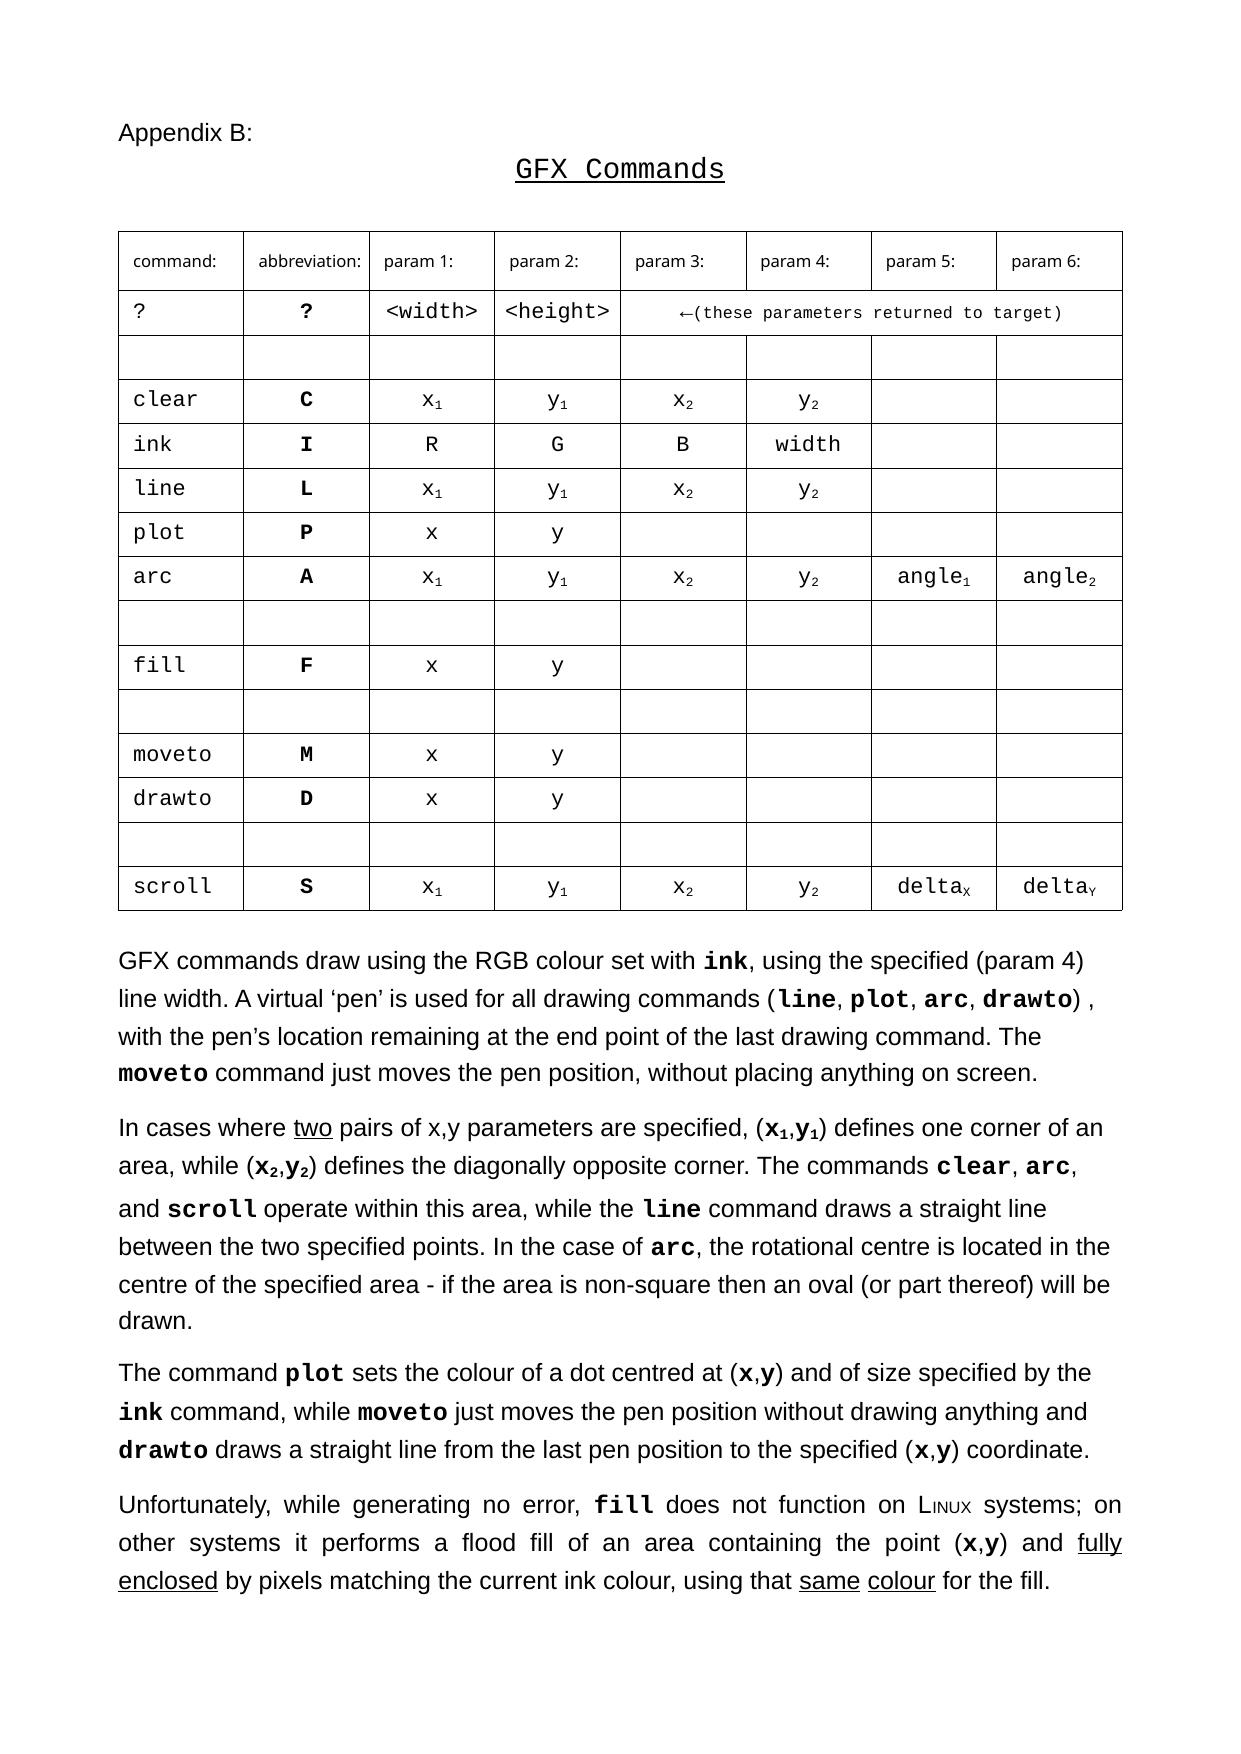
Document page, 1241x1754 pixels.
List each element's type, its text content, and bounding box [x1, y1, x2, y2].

table_cell [244, 336, 369, 379]
table_cell [997, 336, 1122, 379]
table_cell [997, 424, 1122, 467]
table_cell [621, 601, 746, 644]
table_cell ←(these parameters returned to target) [621, 291, 1122, 334]
table_cell width [747, 424, 871, 467]
table_cell S [244, 867, 369, 910]
table_cell [872, 734, 996, 777]
table_cell B [621, 424, 746, 467]
table_cell [495, 690, 620, 733]
table_cell C [244, 380, 369, 423]
table_cell I [244, 424, 369, 467]
text The command plot sets the colour of a dot centred at (x,y) and of size specified by the ink command, while moveto just moves the pen position without drawing anything and drawto draws a straight line from the last pen position to the specified (x,y) coordinate. [118, 1358, 1122, 1466]
table_cell [872, 513, 996, 556]
table_cell ? [119, 291, 243, 334]
table_cell [747, 601, 871, 644]
table_cell [997, 690, 1122, 733]
table_cell [621, 646, 746, 689]
table_cell y1 [495, 867, 620, 910]
table_cell arc [119, 557, 243, 600]
table_cell [244, 690, 369, 733]
table_cell [997, 778, 1122, 822]
table_cell x2 [621, 380, 746, 423]
table_cell x [370, 513, 494, 556]
text In cases where two pairs of x,y parameters are specified, (x1,y1) defines one corner of an area, while (x2,y2) defines the diagonally opposite corner. The commands clear, arc, and scroll operate within this area, while the line command draws a straight line between the two specified points. In the case of arc, the rotational centre is located in the centre of the specified area - if the area is non-square then an oval (or part thereof) will be drawn. [118, 1113, 1122, 1335]
table_cell y1 [495, 557, 620, 600]
table_cell ? [244, 291, 369, 334]
table_cell y1 [495, 380, 620, 423]
table_cell [872, 690, 996, 733]
table_header param 1: [370, 232, 494, 290]
table_cell [621, 734, 746, 777]
table_cell [244, 823, 369, 866]
table_cell P [244, 513, 369, 556]
table_cell [747, 690, 871, 733]
table_cell [997, 646, 1122, 689]
table_cell angle2 [997, 557, 1122, 600]
table_header param 3: [621, 232, 746, 290]
table_cell [747, 513, 871, 556]
table_cell [119, 690, 243, 733]
table_cell [872, 778, 996, 822]
table_cell y [495, 734, 620, 777]
table_cell [747, 646, 871, 689]
table_cell x1 [370, 469, 494, 512]
table_cell [997, 513, 1122, 556]
table_cell [872, 823, 996, 866]
table_cell fill [119, 646, 243, 689]
table_cell [370, 823, 494, 866]
table_cell x [370, 778, 494, 822]
table_cell line [119, 469, 243, 512]
table_cell [370, 690, 494, 733]
table_cell D [244, 778, 369, 822]
table_cell x1 [370, 867, 494, 910]
table_cell <width> [370, 291, 494, 334]
table_cell [872, 646, 996, 689]
table_cell [997, 380, 1122, 423]
table_cell ink [119, 424, 243, 467]
table_cell [370, 336, 494, 379]
table_cell [747, 734, 871, 777]
table_header param 2: [495, 232, 620, 290]
text GFX commands draw using the RGB colour set with ink, using the specified (param 4) line width. A virtual ‘pen’ is used for all drawing commands (line, plot, arc, drawto) , with the pen’s location remaining at the end point of the last drawing command. The moveto command just moves the pen position, without placing anything on screen. [118, 946, 1122, 1089]
table_cell x2 [621, 469, 746, 512]
table_cell [119, 336, 243, 379]
table_cell [747, 336, 871, 379]
table_cell [997, 823, 1122, 866]
table_cell [495, 823, 620, 866]
table_header abbreviation: [244, 232, 369, 290]
table_cell deltaX [872, 867, 996, 910]
table_cell angle1 [872, 557, 996, 600]
table_cell R [370, 424, 494, 467]
table_cell F [244, 646, 369, 689]
table_cell y [495, 513, 620, 556]
table_cell [997, 469, 1122, 512]
table_cell y [495, 646, 620, 689]
table_cell [621, 823, 746, 866]
table_cell [495, 601, 620, 644]
table_cell <height> [495, 291, 620, 334]
table_cell clear [119, 380, 243, 423]
table_cell y [495, 778, 620, 822]
table_cell drawto [119, 778, 243, 822]
table_cell [747, 778, 871, 822]
table_cell y2 [747, 380, 871, 423]
table_cell M [244, 734, 369, 777]
text GFX Commands [118, 154, 1122, 187]
table_cell [370, 601, 494, 644]
table_cell [244, 601, 369, 644]
table_cell [119, 823, 243, 866]
table_header command: [119, 232, 243, 290]
text Unfortunately, while generating no error, fill does not function on Linux systems; on other systems it performs a flood fill of an area containing the point (x,y) and fully enclosed by pixels matching the current ink colour, using that same colour for the fill. [118, 1489, 1122, 1594]
table_cell [621, 336, 746, 379]
table_cell deltaY [997, 867, 1122, 910]
table_header param 6: [997, 232, 1122, 290]
table_cell x2 [621, 557, 746, 600]
table_cell [997, 601, 1122, 644]
table_cell [872, 380, 996, 423]
table_header param 4: [747, 232, 871, 290]
table_cell [872, 601, 996, 644]
table_cell scroll [119, 867, 243, 910]
table_cell y2 [747, 867, 871, 910]
table_cell [872, 424, 996, 467]
table_cell [872, 469, 996, 512]
table_cell x1 [370, 380, 494, 423]
text Appendix B: [118, 118, 1122, 147]
table_cell [747, 823, 871, 866]
table_cell y2 [747, 469, 871, 512]
table_cell L [244, 469, 369, 512]
table_cell moveto [119, 734, 243, 777]
table_cell [621, 513, 746, 556]
table_cell [621, 778, 746, 822]
table_cell x [370, 734, 494, 777]
table_cell x1 [370, 557, 494, 600]
table_cell y1 [495, 469, 620, 512]
table_cell A [244, 557, 369, 600]
table_cell y2 [747, 557, 871, 600]
table_cell x [370, 646, 494, 689]
table_cell [997, 734, 1122, 777]
table_header param 5: [872, 232, 996, 290]
table_cell G [495, 424, 620, 467]
table_cell x2 [621, 867, 746, 910]
table_cell [119, 601, 243, 644]
table_cell [621, 690, 746, 733]
table_cell [495, 336, 620, 379]
table_cell plot [119, 513, 243, 556]
table_cell [872, 336, 996, 379]
